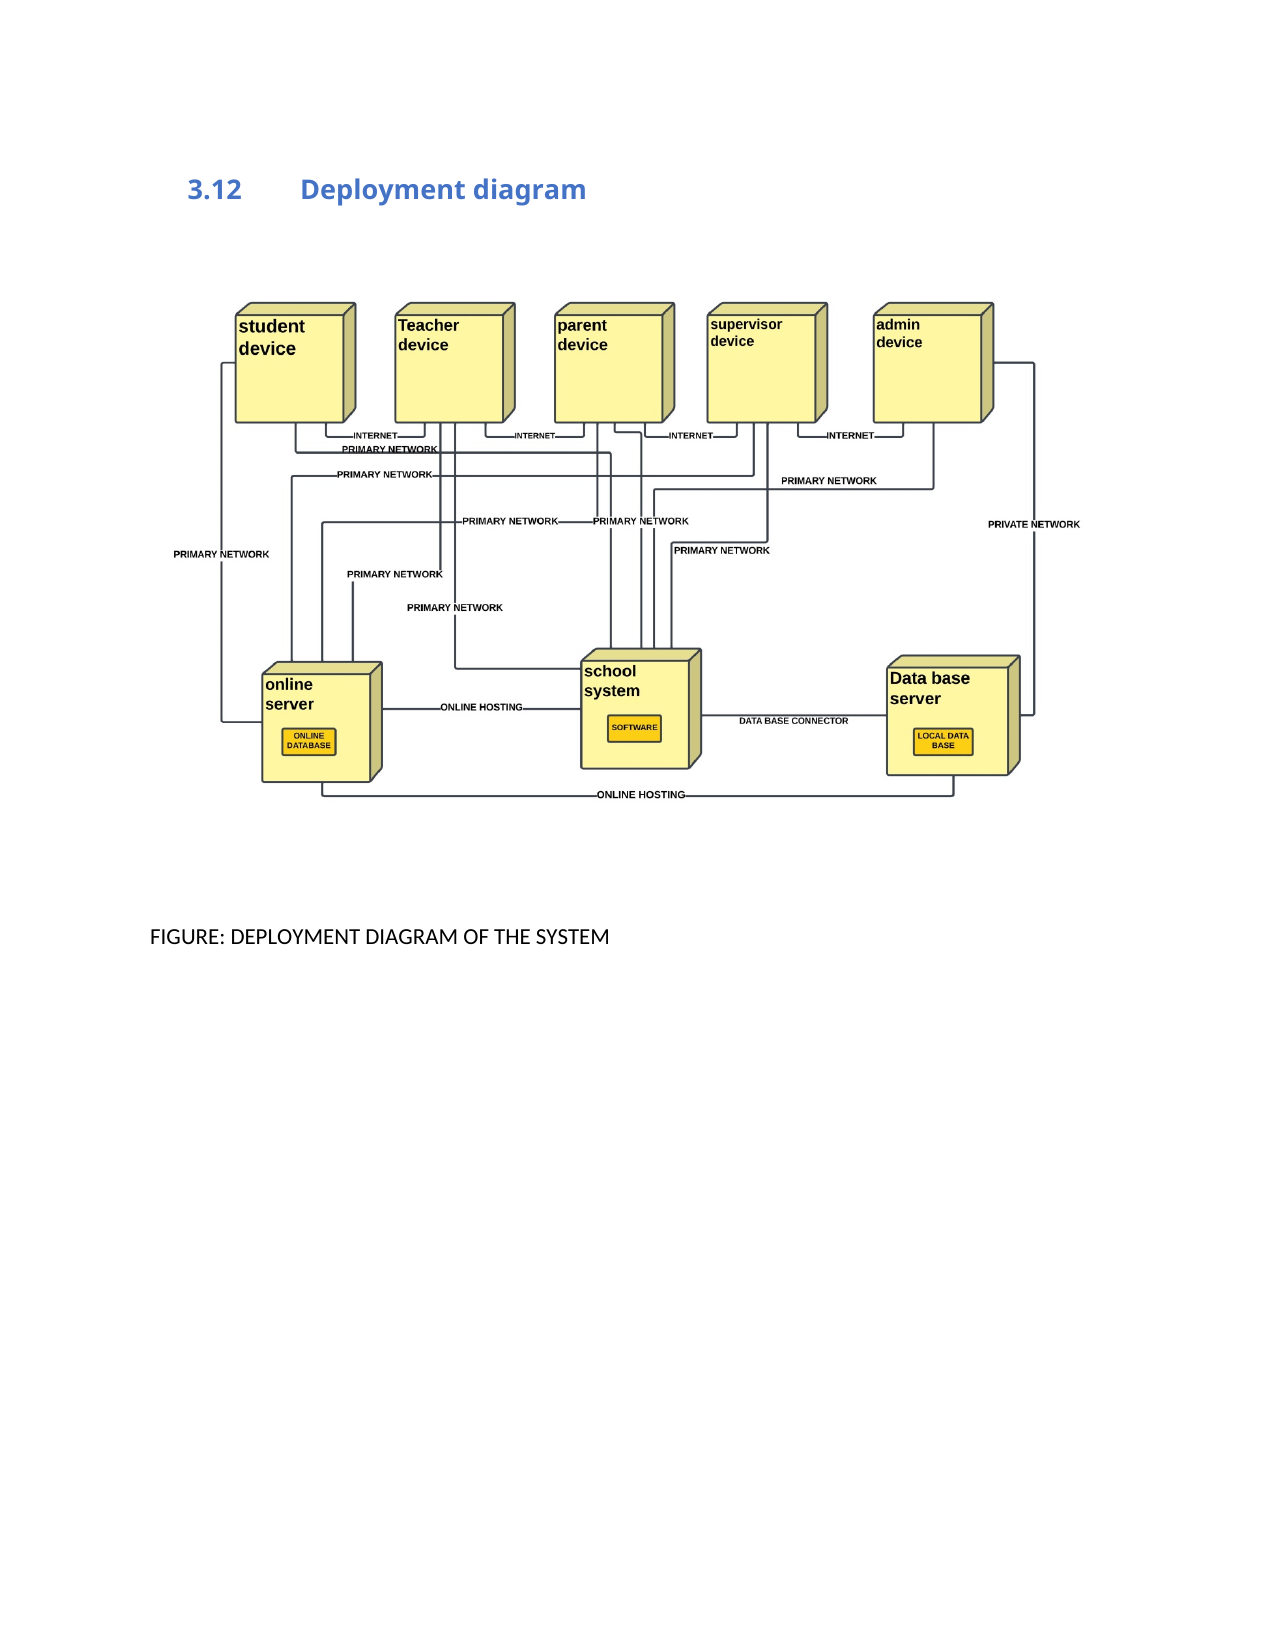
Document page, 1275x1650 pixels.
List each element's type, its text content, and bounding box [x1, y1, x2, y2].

text FIGURE: DEPLOYMENT DIAGRAM OF THE SYSTEM [150, 922, 1125, 950]
subtitle Deployment diagram [187, 171, 1125, 208]
picture [150, 256, 1125, 904]
